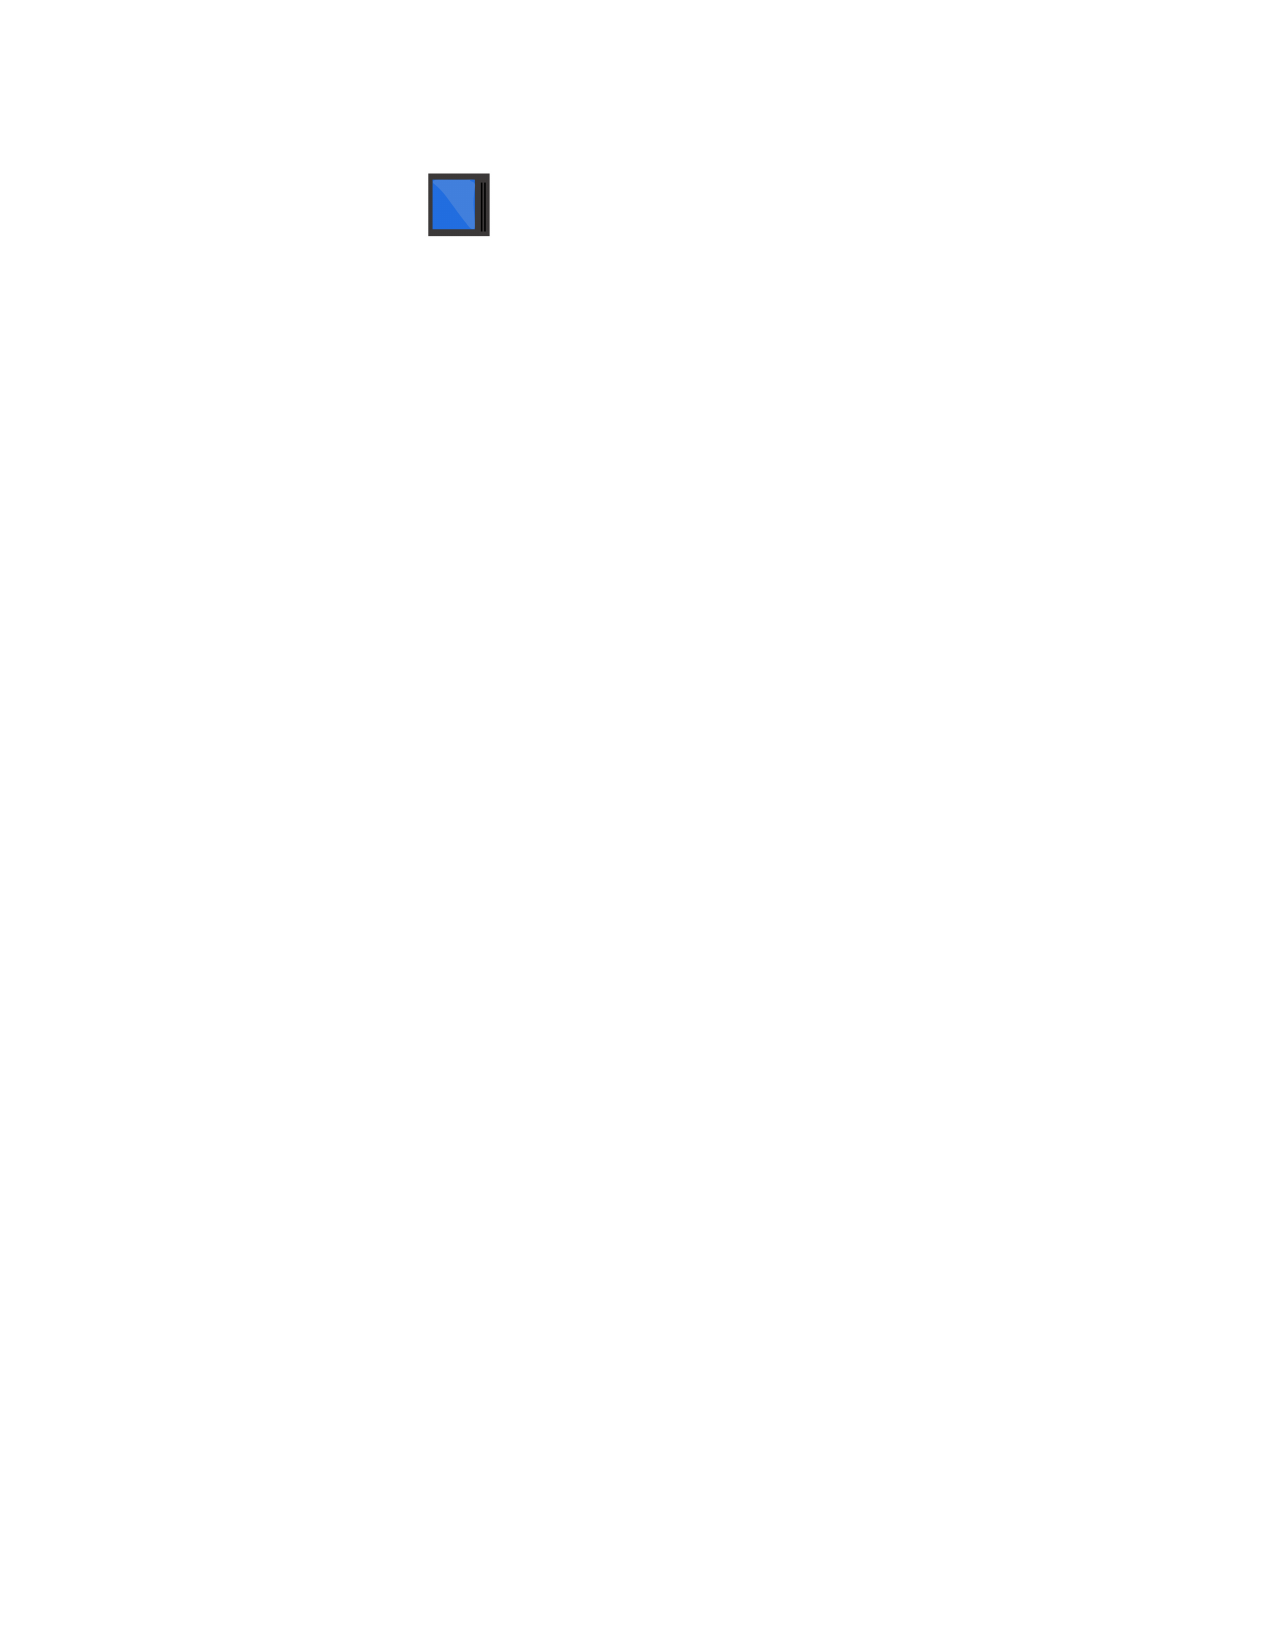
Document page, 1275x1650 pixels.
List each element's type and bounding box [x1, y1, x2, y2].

picture [425, 171, 492, 238]
